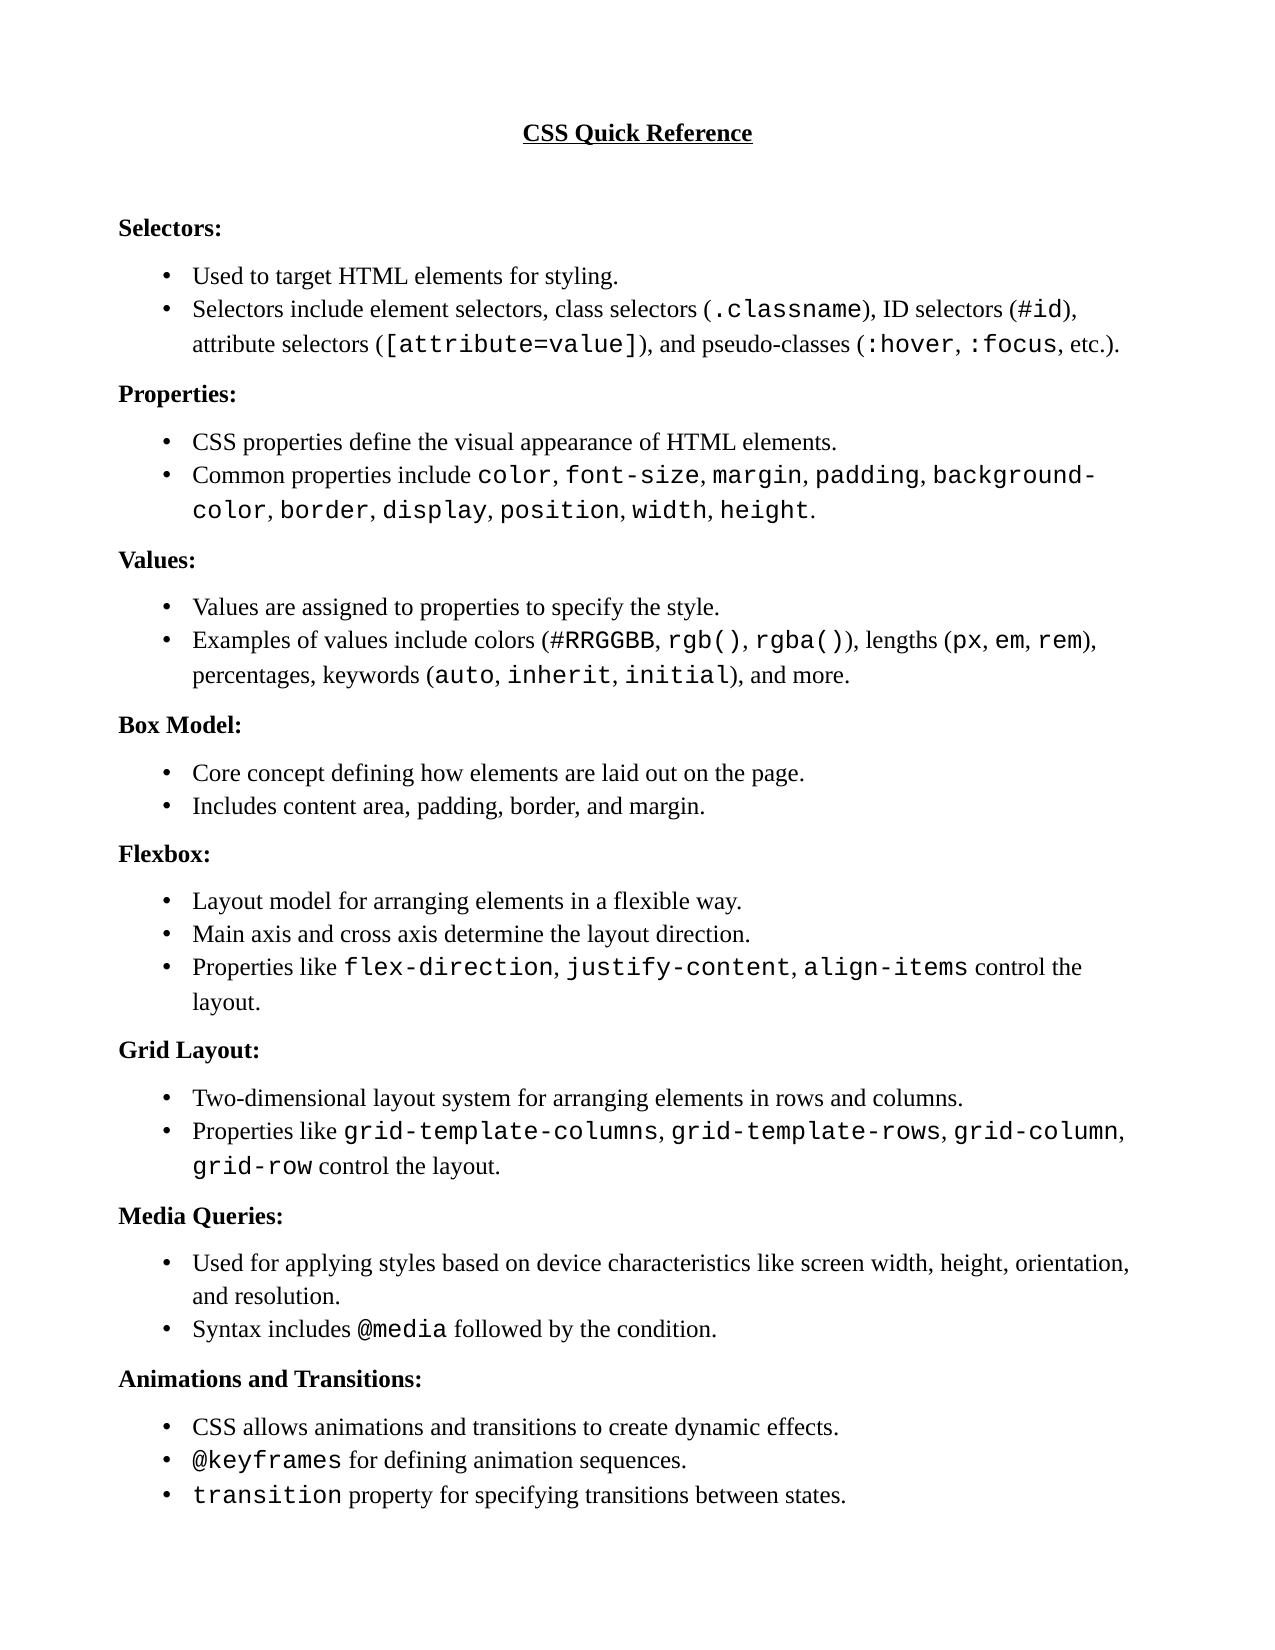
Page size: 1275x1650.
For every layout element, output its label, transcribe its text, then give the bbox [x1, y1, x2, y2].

text Selectors: [118, 213, 1157, 242]
text Properties: [118, 379, 1157, 408]
text Values: [118, 545, 1157, 573]
list Used to target HTML elements for styling. [162, 261, 1157, 290]
list Selectors include element selectors, class selectors (.classname), ID selectors (#id), attribute selectors ([attribute=value]), and pseudo-classes (:hover, :focus, etc.). [162, 294, 1157, 360]
text Box Model: [118, 711, 1157, 739]
list Examples of values include colors (#RRGGBB, rgb(), rgba()), lengths (px, em, rem), percentages, keywords (auto, inherit, initial), and more. [162, 625, 1157, 691]
text CSS Quick Reference [118, 118, 1157, 147]
list Used for applying styles based on device characteristics like screen width, height, orientation, and resolution. [162, 1248, 1157, 1310]
list Syntax includes @media followed by the condition. [162, 1314, 1157, 1345]
text Media Queries: [118, 1201, 1157, 1229]
text Flexbox: [118, 839, 1157, 867]
list Properties like flex-direction, justify-content, align-items control the layout. [162, 952, 1157, 1016]
list CSS properties define the visual appearance of HTML elements. [162, 427, 1157, 455]
list @keyframes for defining animation sequences. [162, 1445, 1157, 1476]
list CSS allows animations and transitions to create dynamic effects. [162, 1412, 1157, 1441]
list Main axis and cross axis determine the layout direction. [162, 919, 1157, 948]
list Includes content area, padding, border, and margin. [162, 791, 1157, 820]
list Layout model for arranging elements in a flexible way. [162, 886, 1157, 915]
list Two-dimensional layout system for arranging elements in rows and columns. [162, 1083, 1157, 1111]
list transition property for specifying transitions between states. [162, 1481, 1157, 1511]
text Grid Layout: [118, 1035, 1157, 1064]
list Values are assigned to properties to specify the style. [162, 592, 1157, 621]
text Animations and Transitions: [118, 1364, 1157, 1393]
list Common properties include color, font-size, margin, padding, background-color, border, display, position, width, height. [162, 460, 1157, 526]
list Properties like grid-template-columns, grid-template-rows, grid-column, grid-row control the layout. [162, 1116, 1157, 1182]
list Core concept defining how elements are laid out on the page. [162, 758, 1157, 787]
